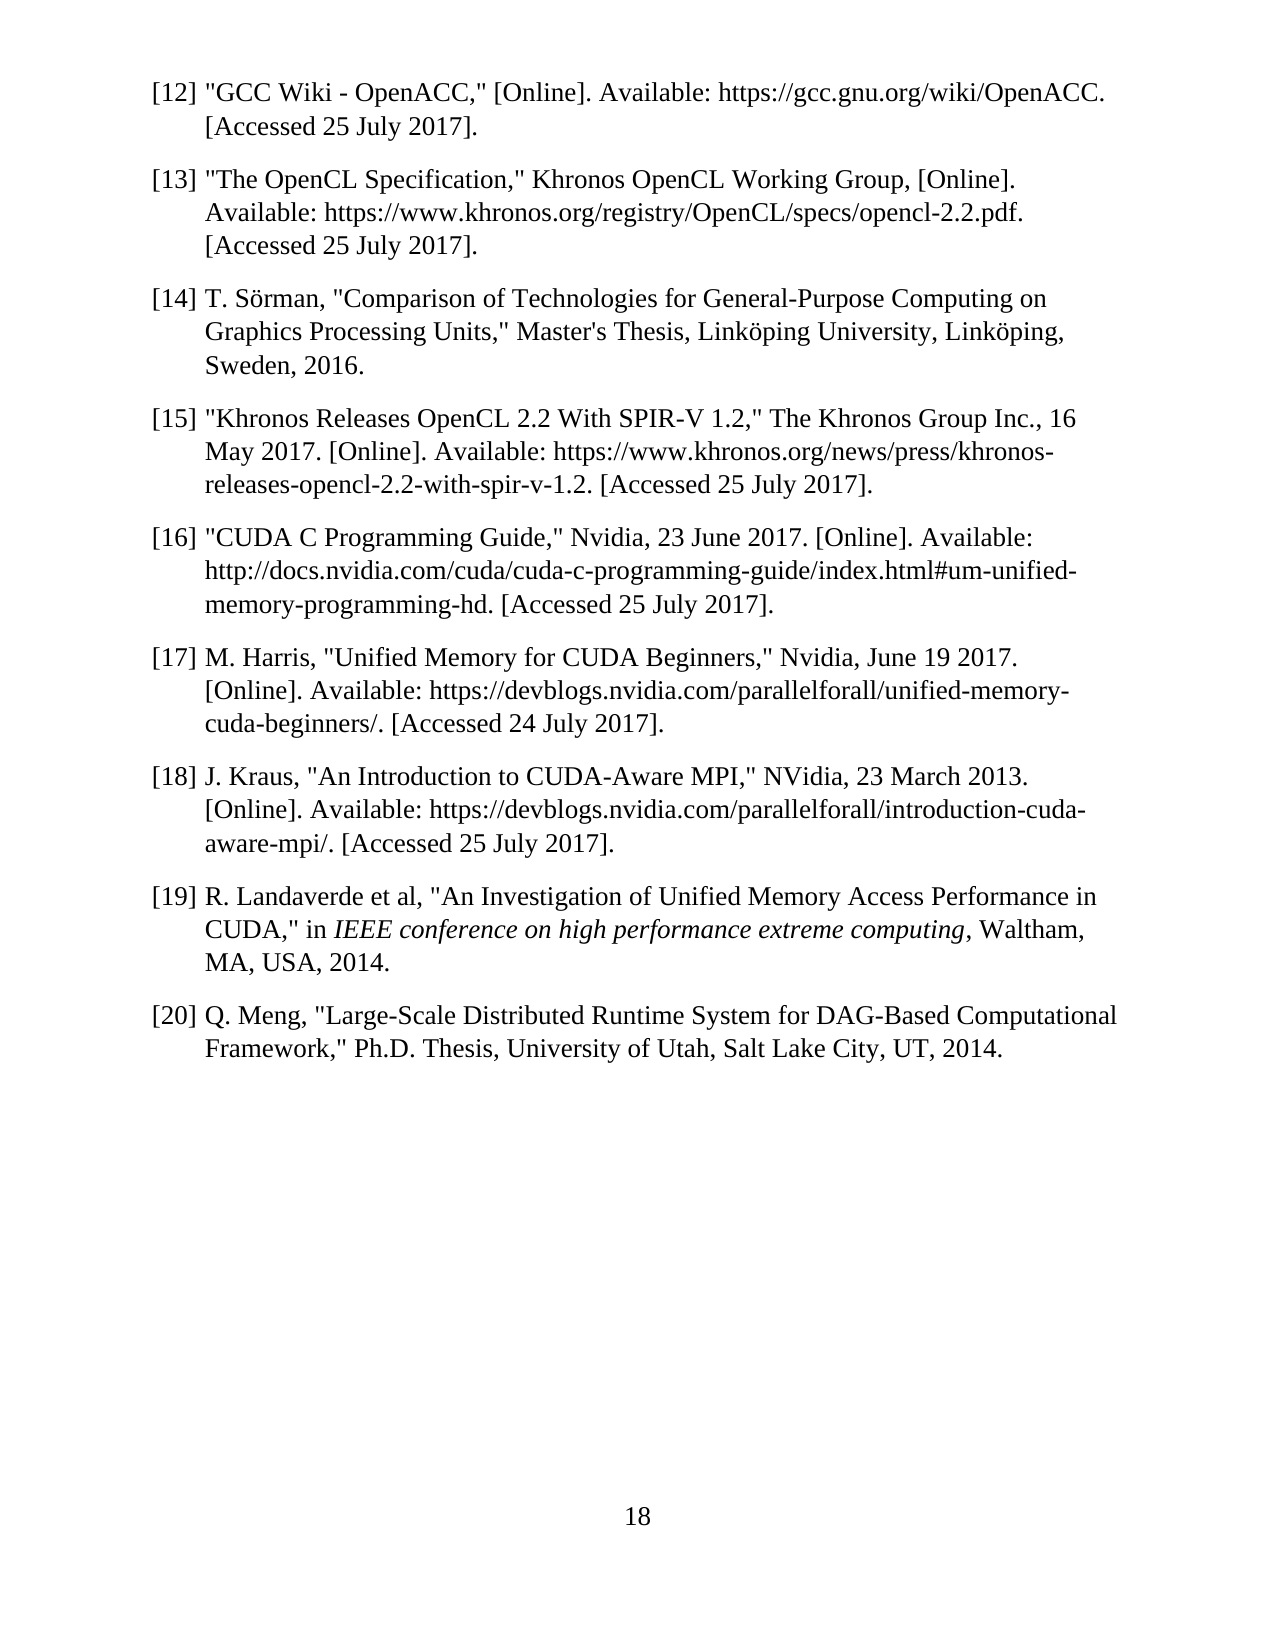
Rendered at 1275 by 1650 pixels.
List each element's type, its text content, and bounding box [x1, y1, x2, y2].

table_cell T. Sörman, "Comparison of Technologies for General-Purpose Computing on Graphics Processing Units," Master's Thesis, Linköping University, Linköping, Sweden, 2016. [203, 281, 1125, 400]
table_cell R. Landaverde et al, "An Investigation of Unified Memory Access Performance in CUDA," in IEEE conference on high performance extreme computing, Waltham, MA, USA, 2014. [203, 878, 1125, 998]
table_cell [16] [150, 520, 203, 639]
table_cell [20] [150, 998, 203, 1084]
table_cell M. Harris, "Unified Memory for CUDA Beginners," Nvidia, June 19 2017. [Online]. Available: https://devblogs.nvidia.com/parallelforall/unified-memory-cuda-beginners/. [Accessed 24 July 2017]. [203, 639, 1125, 759]
table_cell [13] [150, 161, 203, 281]
table_cell [19] [150, 878, 203, 998]
table_cell "The OpenCL Specification," Khronos OpenCL Working Group, [Online]. Available: https://www.khronos.org/registry/OpenCL/specs/opencl-2.2.pdf. [Accessed 25 July 2017]. [203, 161, 1125, 281]
table_cell [17] [150, 639, 203, 759]
table_cell "CUDA C Programming Guide," Nvidia, 23 June 2017. [Online]. Available: http://docs.nvidia.com/cuda/cuda-c-programming-guide/index.html#um-unified-memory-programming-hd. [Accessed 25 July 2017]. [203, 520, 1125, 639]
table_cell [14] [150, 281, 203, 400]
table_cell Q. Meng, "Large-Scale Distributed Runtime System for DAG-Based Computational Framework," Ph.D. Thesis, University of Utah, Salt Lake City, UT, 2014. [203, 998, 1125, 1084]
table_cell "GCC Wiki - OpenACC," [Online]. Available: https://gcc.gnu.org/wiki/OpenACC. [Accessed 25 July 2017]. [203, 75, 1125, 161]
table_cell J. Kraus, "An Introduction to CUDA-Aware MPI," NVidia, 23 March 2013. [Online]. Available: https://devblogs.nvidia.com/parallelforall/introduction-cuda-aware-mpi/. [Accessed 25 July 2017]. [203, 759, 1125, 878]
table_cell [18] [150, 759, 203, 878]
table_cell [15] [150, 400, 203, 520]
table_cell [12] [150, 75, 203, 161]
table_cell "Khronos Releases OpenCL 2.2 With SPIR-V 1.2," The Khronos Group Inc., 16 May 2017. [Online]. Available: https://www.khronos.org/news/press/khronos-releases-opencl-2.2-with-spir-v-1.2. [Accessed 25 July 2017]. [203, 400, 1125, 520]
